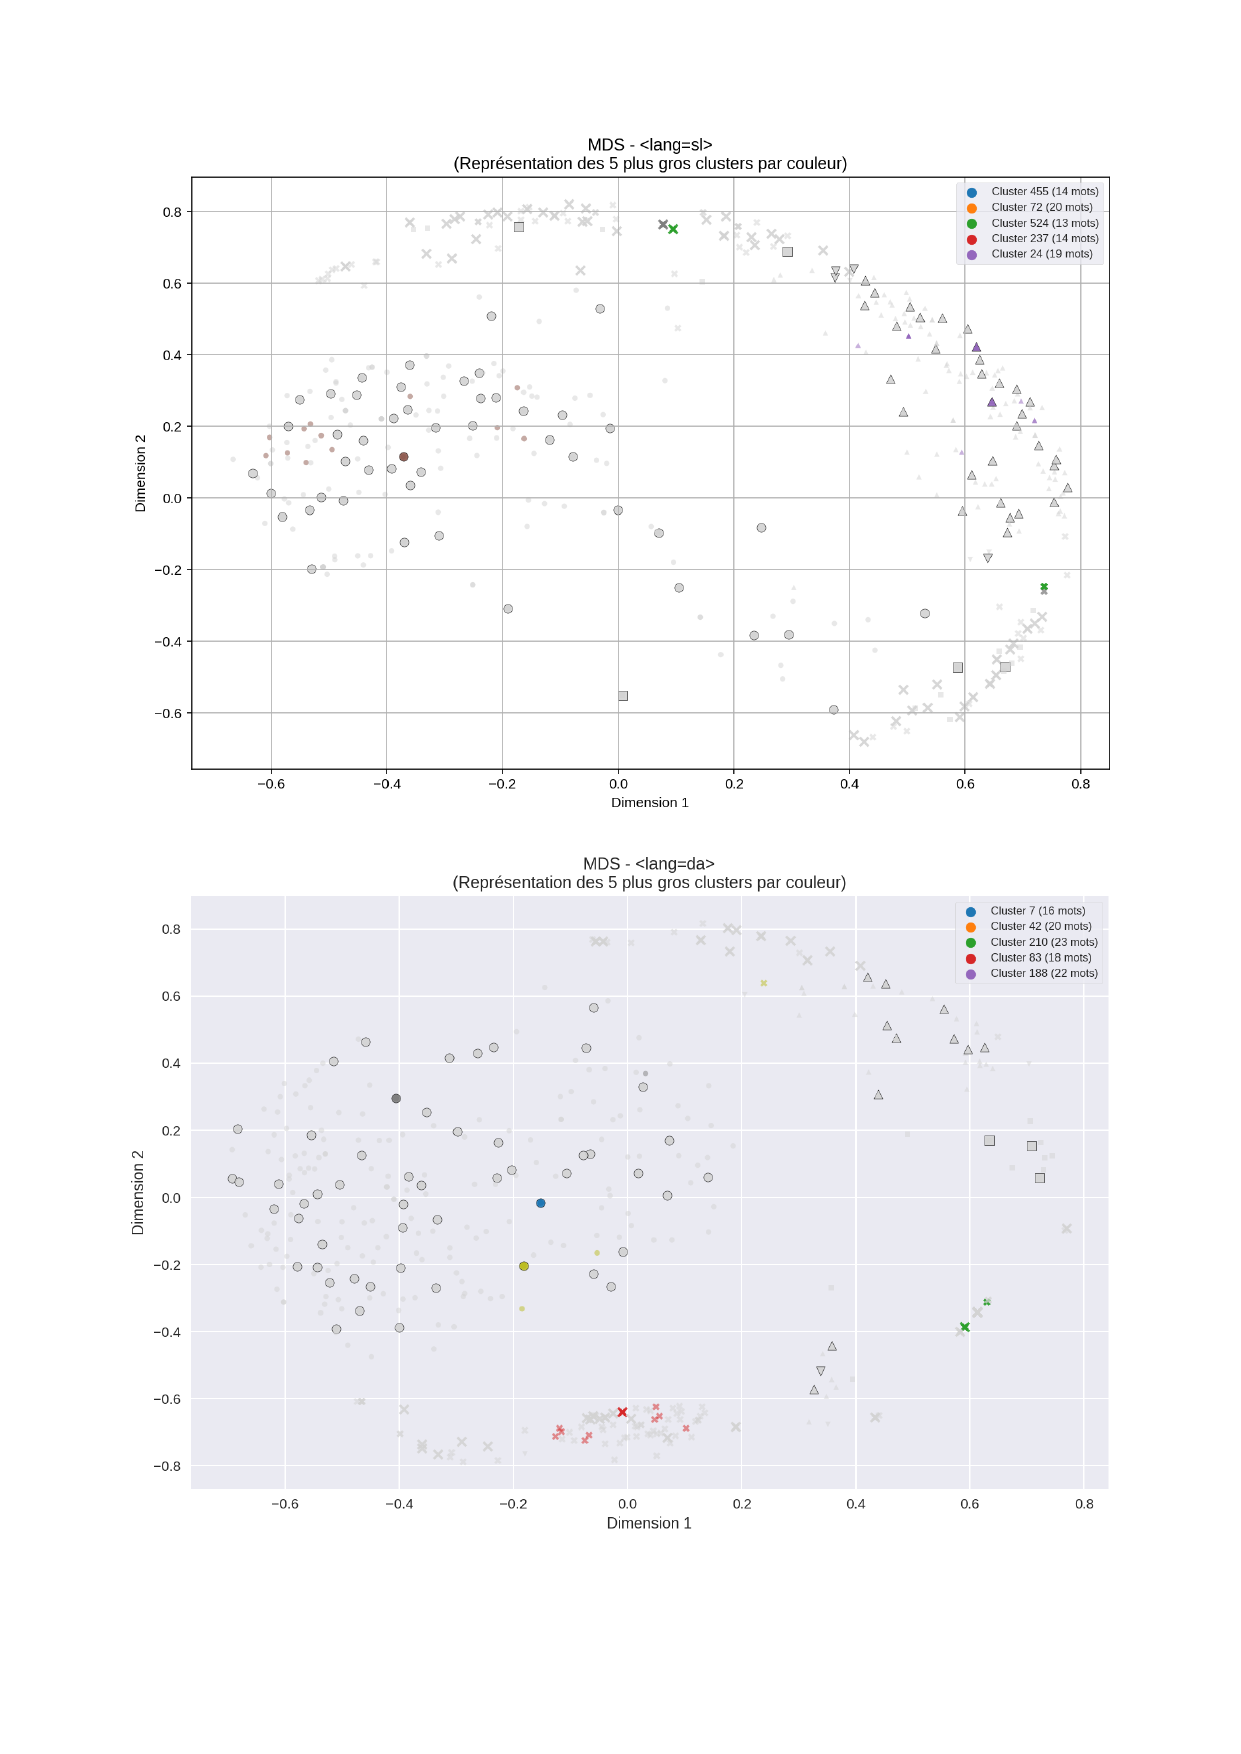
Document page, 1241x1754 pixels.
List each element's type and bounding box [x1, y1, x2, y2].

picture [119, 124, 1124, 827]
picture [118, 843, 1123, 1547]
